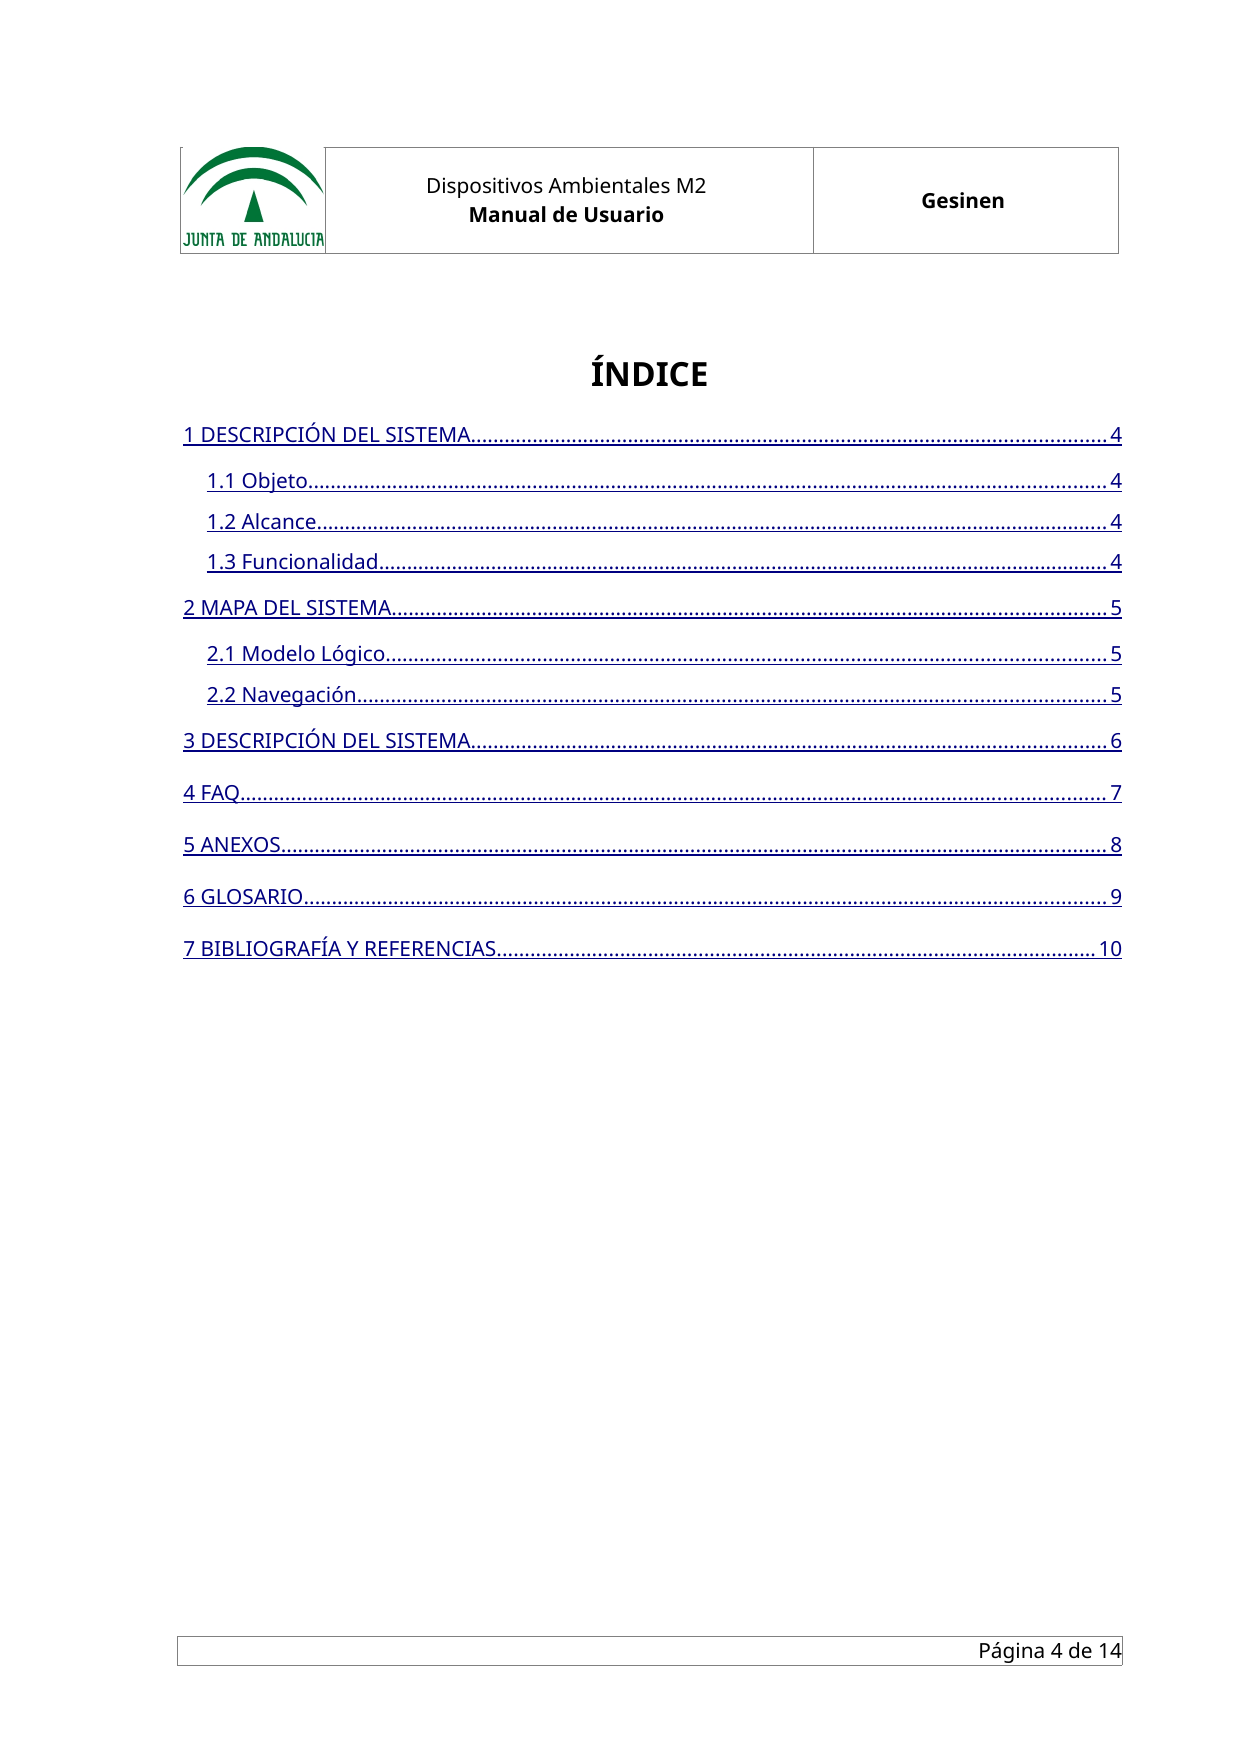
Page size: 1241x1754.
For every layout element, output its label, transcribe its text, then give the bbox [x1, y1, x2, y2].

subtitle ÍNDICE [177, 351, 1122, 396]
text 2 MAPA DEL SISTEMA 5 [183, 593, 1122, 617]
text 3 DESCRIPCIÓN DEL SISTEMA 6 [183, 726, 1122, 750]
text 1.2 Alcance 4 [207, 507, 1122, 531]
text 1.1 Objeto 4 [207, 467, 1122, 491]
text 6 GLOSARIO 9 [183, 882, 1122, 906]
text 7 BIBLIOGRAFÍA Y REFERENCIAS 10 [183, 934, 1122, 958]
text 5 ANEXOS 8 [183, 830, 1122, 854]
text 1 DESCRIPCIÓN DEL SISTEMA 4 [183, 420, 1122, 444]
text 2.2 Navegación 5 [207, 680, 1122, 704]
text 2.1 Modelo Lógico 5 [207, 639, 1122, 664]
text 4 FAQ 7 [183, 778, 1122, 802]
text 1.3 Funcionalidad 4 [207, 547, 1122, 571]
